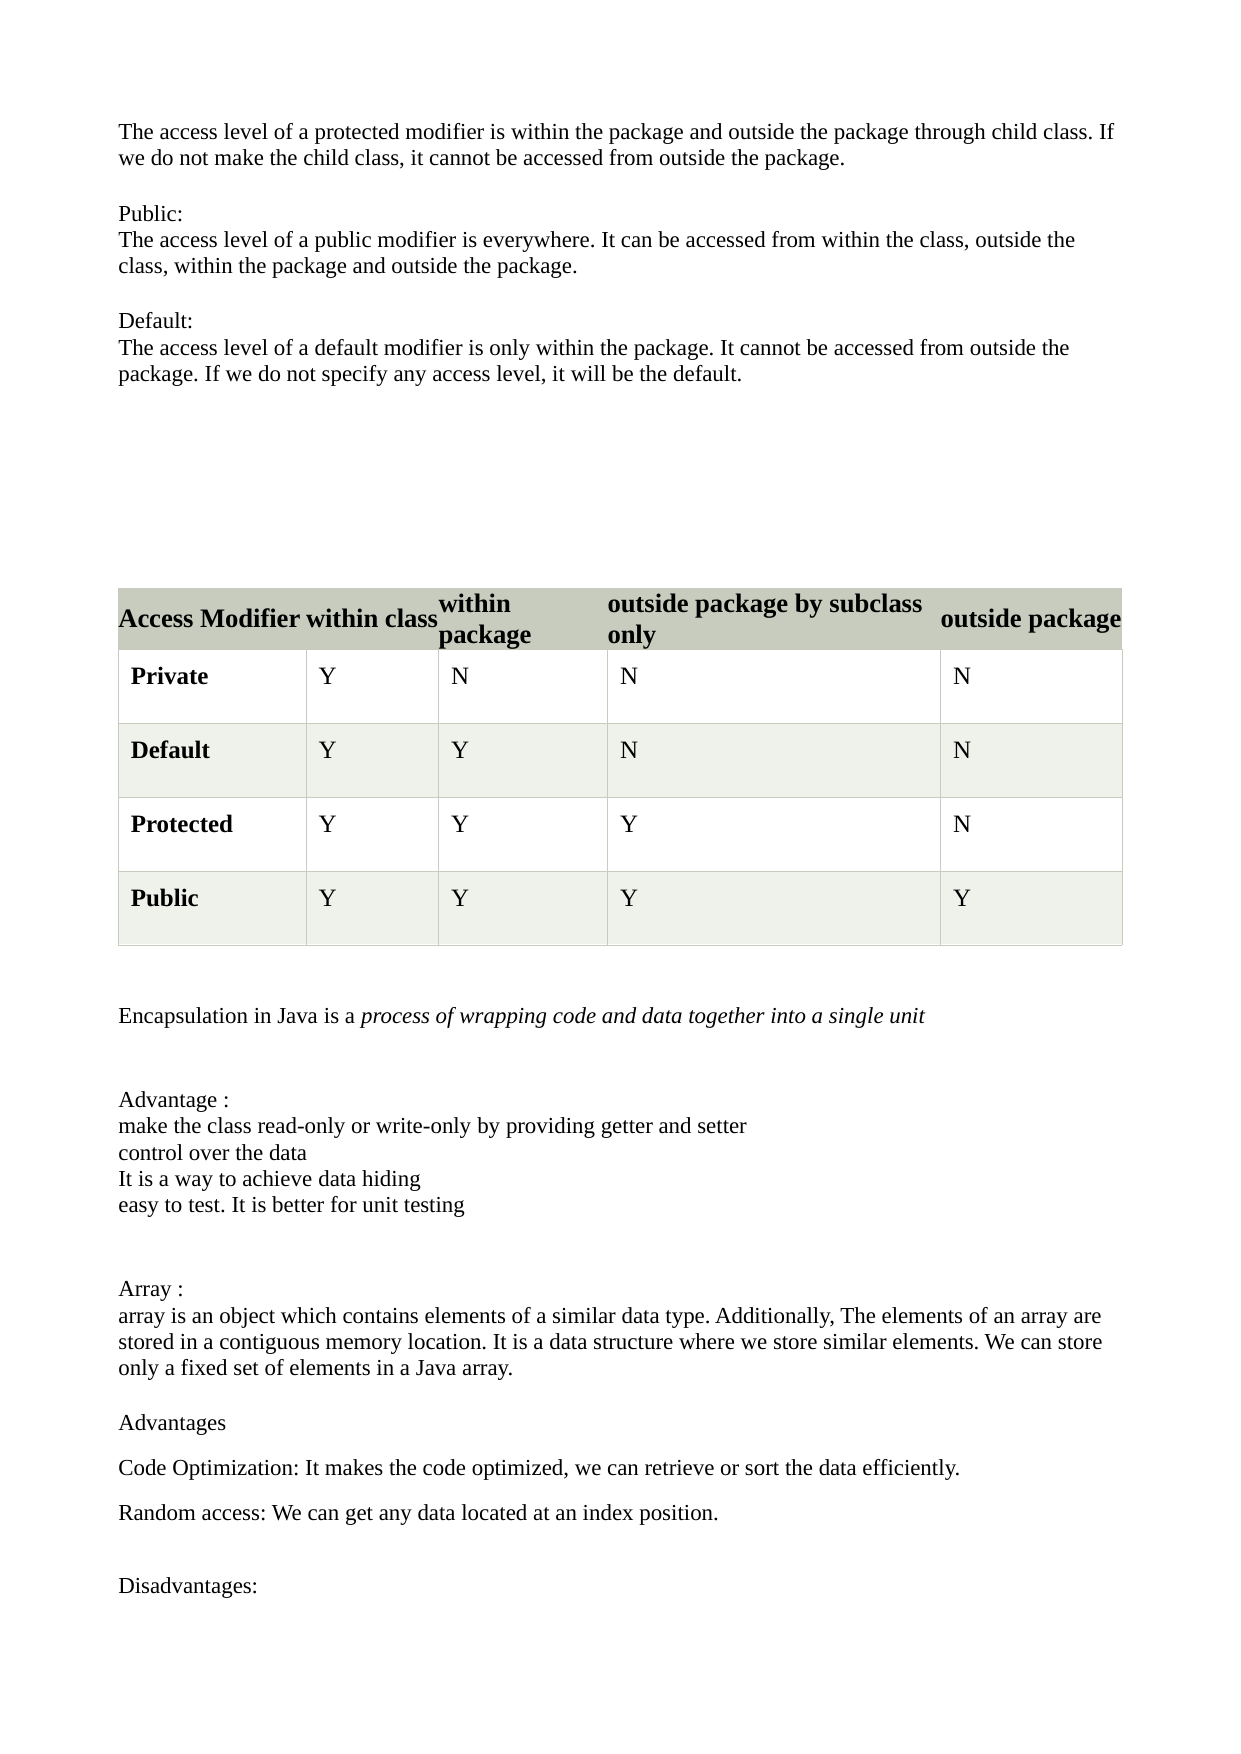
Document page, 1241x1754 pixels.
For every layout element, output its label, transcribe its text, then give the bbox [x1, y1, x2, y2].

text Advantages [118, 1409, 1122, 1436]
table_cell Private [119, 650, 306, 723]
text It is a way to achieve data hiding [118, 1165, 1122, 1191]
table_header outside package [940, 588, 1122, 649]
table_cell Y [307, 872, 438, 944]
text Public: [118, 199, 1122, 226]
table_header outside package by subclass only [607, 588, 940, 649]
table_cell Y [439, 724, 607, 797]
table_header within package [438, 588, 607, 649]
text control over the data [118, 1139, 1122, 1165]
table_cell N [439, 650, 607, 723]
text array is an object which contains elements of a similar data type. Additionally, The elements of an array are stored in a contiguous memory location. It is a data structure where we store similar elements. We can store only a fixed set of elements in a Java array. [118, 1302, 1122, 1381]
table_cell Y [307, 798, 438, 871]
text The access level of a default modifier is only within the package. It cannot be accessed from outside the package. If we do not specify any access level, it will be the default. [118, 334, 1122, 386]
table_cell N [608, 650, 940, 723]
text The access level of a protected modifier is within the package and outside the package through child class. If we do not make the child class, it cannot be accessed from outside the package. [118, 118, 1122, 171]
table_cell Y [941, 872, 1122, 944]
table_cell Y [608, 872, 940, 944]
table_header within class [306, 588, 438, 649]
text make the class read-only or write-only by providing getter and setter [118, 1112, 1122, 1139]
table_header Access Modifier [118, 588, 306, 649]
text The access level of a public modifier is everywhere. It can be accessed from within the class, outside the class, within the package and outside the package. [118, 226, 1122, 279]
table_cell N [941, 798, 1122, 871]
table_cell Y [608, 798, 940, 871]
table_cell Y [439, 872, 607, 944]
text Random access: We can get any data located at an index position. [118, 1499, 1122, 1525]
text Default: [118, 307, 1122, 334]
text Code Optimization: It makes the code optimized, we can retrieve or sort the data efficiently. [118, 1454, 1122, 1481]
text Disadvantages: [118, 1573, 1122, 1599]
text Advantage : [118, 1086, 1122, 1112]
table_cell Y [439, 798, 607, 871]
table_cell Y [307, 650, 438, 723]
text Array : [118, 1275, 1122, 1302]
table_cell Protected [119, 798, 306, 871]
table_cell Y [307, 724, 438, 797]
text Encapsulation in Java is a process of wrapping code and data together into a single unit [118, 1002, 1122, 1028]
table_cell Public [119, 872, 306, 944]
table_cell N [608, 724, 940, 797]
table_cell N [941, 724, 1122, 797]
table_cell Default [119, 724, 306, 797]
table_cell N [941, 650, 1122, 723]
text easy to test. It is better for unit testing [118, 1191, 1122, 1218]
